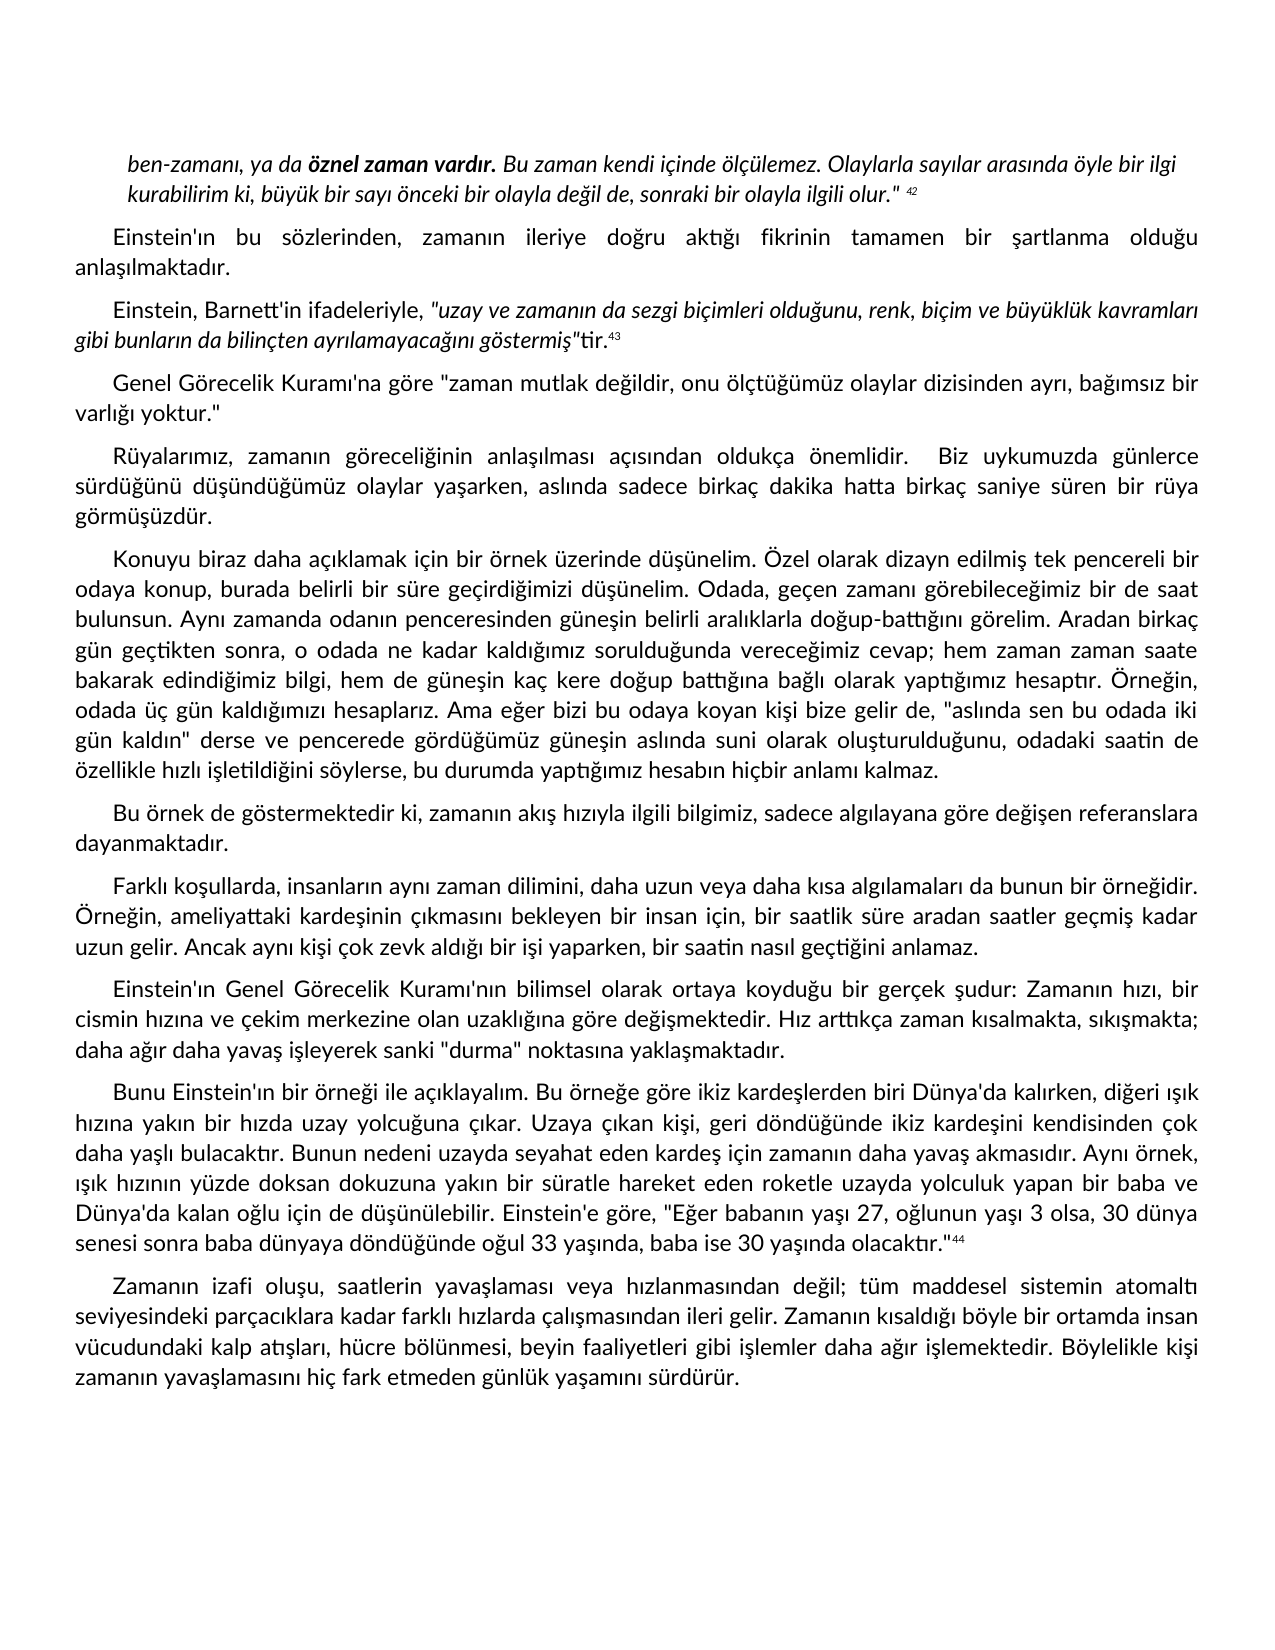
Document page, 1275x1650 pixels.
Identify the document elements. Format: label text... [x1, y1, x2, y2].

text Einstein'ın bu sözlerinden, zamanın ileriye doğru aktığı fikrinin tamamen bir şartlanma olduğu anlaşılmaktadır. [75, 223, 1200, 281]
text ben-zamanı, ya da öznel zaman vardır. Bu zaman kendi içinde ölçülemez. Olaylarla sayılar arasında öyle bir ilgi kurabilirim ki, büyük bir sayı önceki bir olayla değil de, sonraki bir olayla ilgili olur." 42 [127, 150, 1177, 208]
text Konuyu biraz daha açıklamak için bir örnek üzerinde düşünelim. Özel olarak dizayn edilmiş tek pencereli bir odaya konup, burada belirli bir süre geçirdiğimizi düşünelim. Odada, geçen zamanı görebileceğimiz bir de saat bulunsun. Aynı zamanda odanın penceresinden güneşin belirli aralıklarla doğup-battığını görelim. Aradan birkaç gün geçtikten sonra, o odada ne kadar kaldığımız sorulduğunda vereceğimiz cevap; hem zaman zaman saate bakarak edindiğimiz bilgi, hem de güneşin kaç kere doğup battığına bağlı olarak yaptığımız hesaptır. Örneğin, odada üç gün kaldığımızı hesaplarız. Ama eğer bizi bu odaya koyan kişi bize gelir de, "aslında sen bu odada iki gün kaldın" derse ve pencerede gördüğümüz güneşin aslında suni olarak oluşturulduğunu, odadaki saatin de özellikle hızlı işletildiğini söylerse, bu durumda yaptığımız hesabın hiçbir anlamı kalmaz. [75, 545, 1200, 784]
text Rüyalarımız, zamanın göreceliğinin anlaşılması açısından oldukça önemlidir. Biz uykumuzda günlerce sürdüğünü düşündüğümüz olaylar yaşarken, aslında sadece birkaç dakika hatta birkaç saniye süren bir rüya görmüşüzdür. [75, 442, 1200, 529]
text Einstein, Barnett'in ifadeleriyle, "uzay ve zamanın da sezgi biçimleri olduğunu, renk, biçim ve büyüklük kavramları gibi bunların da bilinçten ayrılamayacağını göstermiş"tir.43 [75, 296, 1200, 353]
text Bu örnek de göstermektedir ki, zamanın akış hızıyla ilgili bilgimiz, sadece algılayana göre değişen referanslara dayanmaktadır. [75, 799, 1200, 857]
text Zamanın izafi oluşu, saatlerin yavaşlaması veya hızlanmasından değil; tüm maddesel sistemin atomaltı seviyesindeki parçacıklara kadar farklı hızlarda çalışmasından ileri gelir. Zamanın kısaldığı böyle bir ortamda insan vücudundaki kalp atışları, hücre bölünmesi, beyin faaliyetleri gibi işlemler daha ağır işlemektedir. Böylelikle kişi zamanın yavaşlamasını hiç fark etmeden günlük yaşamını sürdürür. [75, 1272, 1200, 1390]
text Genel Görecelik Kuramı'na göre "zaman mutlak değildir, onu ölçtüğümüz olaylar dizisinden ayrı, bağımsız bir varlığı yoktur." [75, 369, 1200, 426]
text Einstein'ın Genel Görecelik Kuramı'nın bilimsel olarak ortaya koyduğu bir gerçek şudur: Zamanın hızı, bir cismin hızına ve çekim merkezine olan uzaklığına göre değişmektedir. Hız arttıkça zaman kısalmakta, sıkışmakta; daha ağır daha yavaş işleyerek sanki "durma" noktasına yaklaşmaktadır. [75, 975, 1200, 1063]
text Bunu Einstein'ın bir örneği ile açıklayalım. Bu örneğe göre ikiz kardeşlerden biri Dünya'da kalırken, diğeri ışık hızına yakın bir hızda uzay yolcuğuna çıkar. Uzaya çıkan kişi, geri döndüğünde ikiz kardeşini kendisinden çok daha yaşlı bulacaktır. Bunun nedeni uzayda seyahat eden kardeş için zamanın daha yavaş akmasıdır. Aynı örnek, ışık hızının yüzde doksan dokuzuna yakın bir süratle hareket eden roketle uzayda yolculuk yapan bir baba ve Dünya'da kalan oğlu için de düşünülebilir. Einstein'e göre, "Eğer babanın yaşı 27, oğlunun yaşı 3 olsa, 30 dünya senesi sonra baba dünyaya döndüğünde oğul 33 yaşında, baba ise 30 yaşında olacaktır."44 [75, 1078, 1200, 1257]
text Farklı koşullarda, insanların aynı zaman dilimini, daha uzun veya daha kısa algılamaları da bunun bir örneğidir. Örneğin, ameliyattaki kardeşinin çıkmasını bekleyen bir insan için, bir saatlik süre aradan saatler geçmiş kadar uzun gelir. Ancak aynı kişi çok zevk aldığı bir işi yaparken, bir saatin nasıl geçtiğini anlamaz. [75, 872, 1200, 960]
